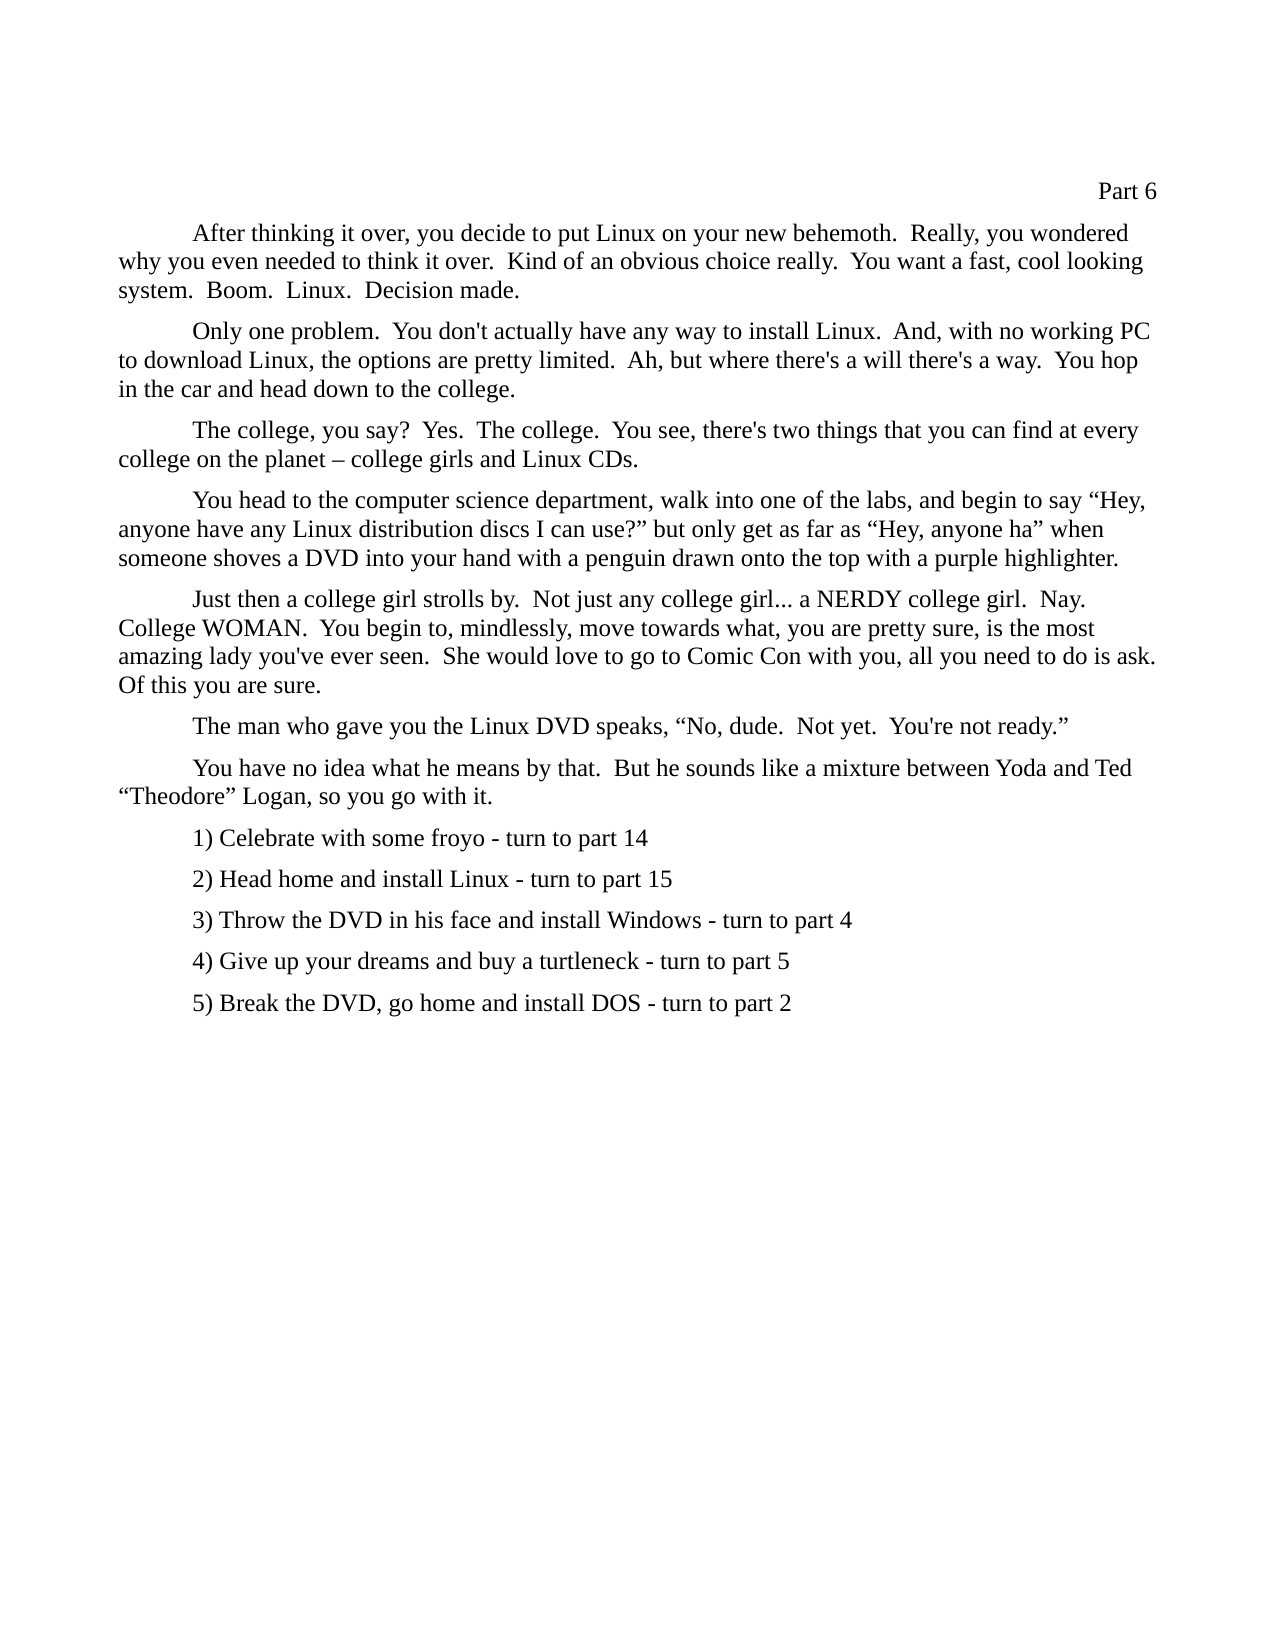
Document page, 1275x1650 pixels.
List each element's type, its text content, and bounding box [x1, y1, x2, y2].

text Only one problem. You don't actually have any way to install Linux. And, with no working PC to download Linux, the options are pretty limited. Ah, but where there's a will there's a way. You hop in the car and head down to the college. [118, 316, 1157, 403]
text The college, you say? Yes. The college. You see, there's two things that you can find at every college on the planet – college girls and Linux CDs. [118, 415, 1157, 473]
text The man who gave you the Linux DVD speaks, “No, dude. Not yet. You're not ready.” [118, 711, 1157, 740]
text 1) Celebrate with some froyo - turn to part 14 [118, 823, 1157, 851]
text 2) Head home and install Linux - turn to part 15 [118, 864, 1157, 893]
text You have no idea what he means by that. But he sounds like a mixture between Yoda and Ted “Theodore” Logan, so you go with it. [118, 753, 1157, 810]
text Just then a college girl strolls by. Not just any college girl... a NERDY college girl. Nay. College WOMAN. You begin to, mindlessly, move towards what, you are pretty sure, is the most amazing lady you've ever seen. She would love to go to Comic Con with you, all you need to do is ask. Of this you are sure. [118, 584, 1157, 699]
text You head to the computer science department, walk into one of the labs, and begin to say “Hey, anyone have any Linux distribution discs I can use?” but only get as far as “Hey, anyone ha” when someone shoves a DVD into your hand with a penguin drawn onto the top with a purple highlighter. [118, 485, 1157, 571]
text 3) Throw the DVD in his face and install Windows - turn to part 4 [118, 905, 1157, 934]
text 5) Break the DVD, go home and install DOS - turn to part 2 [118, 988, 1157, 1016]
text 4) Give up your dreams and buy a turtleneck - turn to part 5 [118, 946, 1157, 975]
text After thinking it over, you decide to put Linux on your new behemoth. Really, you wondered why you even needed to think it over. Kind of an obvious choice really. You want a fast, cool looking system. Boom. Linux. Decision made. [118, 218, 1157, 304]
text Part 6 [118, 176, 1157, 205]
